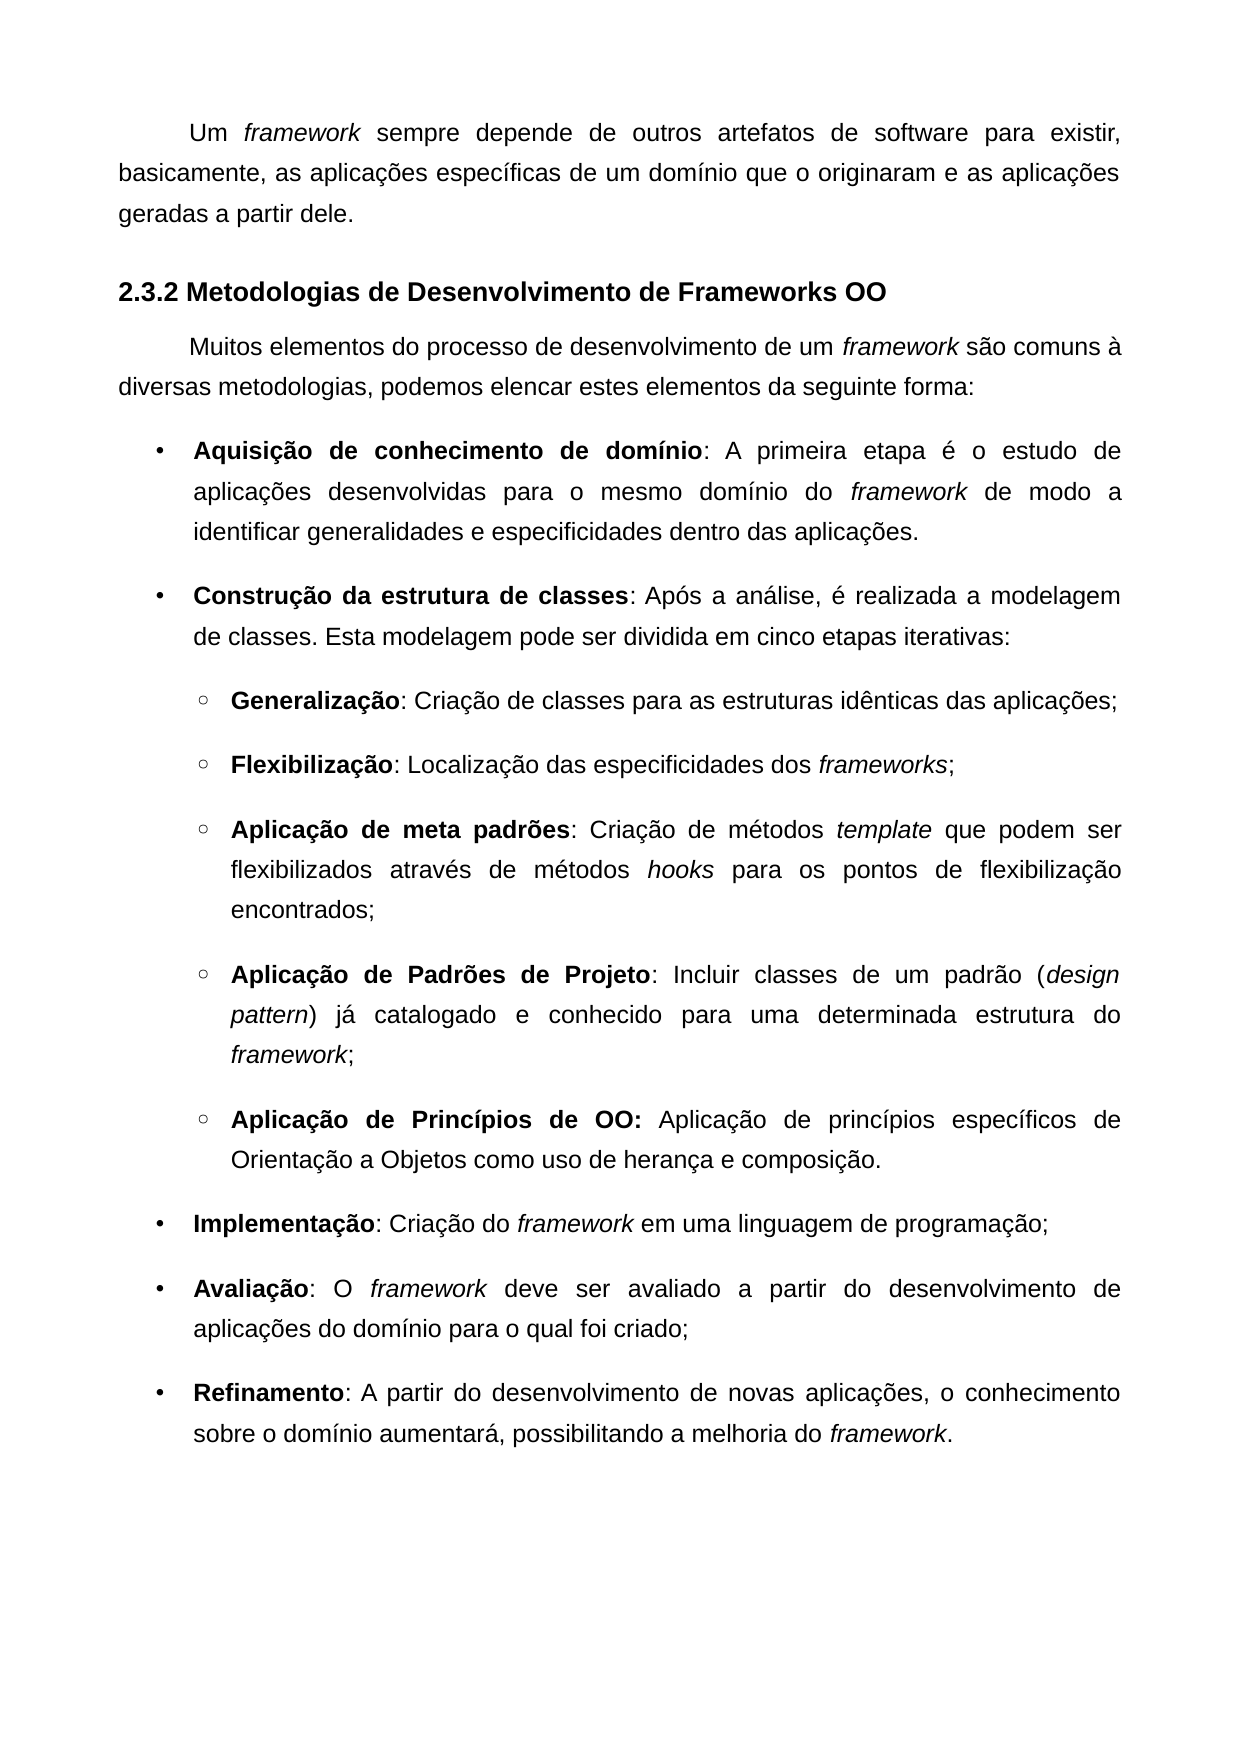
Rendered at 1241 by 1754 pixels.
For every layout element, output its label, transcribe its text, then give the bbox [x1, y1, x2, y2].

list Flexibilização: Localização das especificidades dos frameworks; [193, 750, 1122, 779]
list Aquisição de conhecimento de domínio: A primeira etapa é o estudo de aplicações desenvolvidas para o mesmo domínio do framework de modo a identificar generalidades e especificidades dentro das aplicações. [156, 436, 1122, 546]
subtitle 2.3.2 Metodologias de Desenvolvimento de Frameworks OO [118, 276, 1122, 307]
list Refinamento: A partir do desenvolvimento de novas aplicações, o conhecimento sobre o domínio aumentará, possibilitando a melhoria do framework. [156, 1378, 1122, 1447]
list Avaliação: O framework deve ser avaliado a partir do desenvolvimento de aplicações do domínio para o qual foi criado; [156, 1274, 1122, 1343]
list Aplicação de Princípios de OO: Aplicação de princípios específicos de Orientação a Objetos como uso de herança e composição. [193, 1104, 1122, 1174]
list Generalização: Criação de classes para as estruturas idênticas das aplicações; [193, 686, 1122, 715]
list Aplicação de Padrões de Projeto: Incluir classes de um padrão (design pattern) já catalogado e conhecido para uma determinada estrutura do framework; [193, 960, 1122, 1069]
list Implementação: Criação do framework em uma linguagem de programação; [156, 1209, 1122, 1238]
text Um framework sempre depende de outros artefatos de software para existir, basicamente, as aplicações específicas de um domínio que o originaram e as aplicações geradas a partir dele. [118, 118, 1122, 227]
list Aplicação de meta padrões: Criação de métodos template que podem ser flexibilizados através de métodos hooks para os pontos de flexibilização encontrados; [193, 815, 1122, 924]
text Muitos elementos do processo de desenvolvimento de um framework são comuns à diversas metodologias, podemos elencar estes elementos da seguinte forma: [118, 332, 1122, 401]
list Construção da estrutura de classes: Após a análise, é realizada a modelagem de classes. Esta modelagem pode ser dividida em cinco etapas iterativas: [156, 581, 1122, 650]
